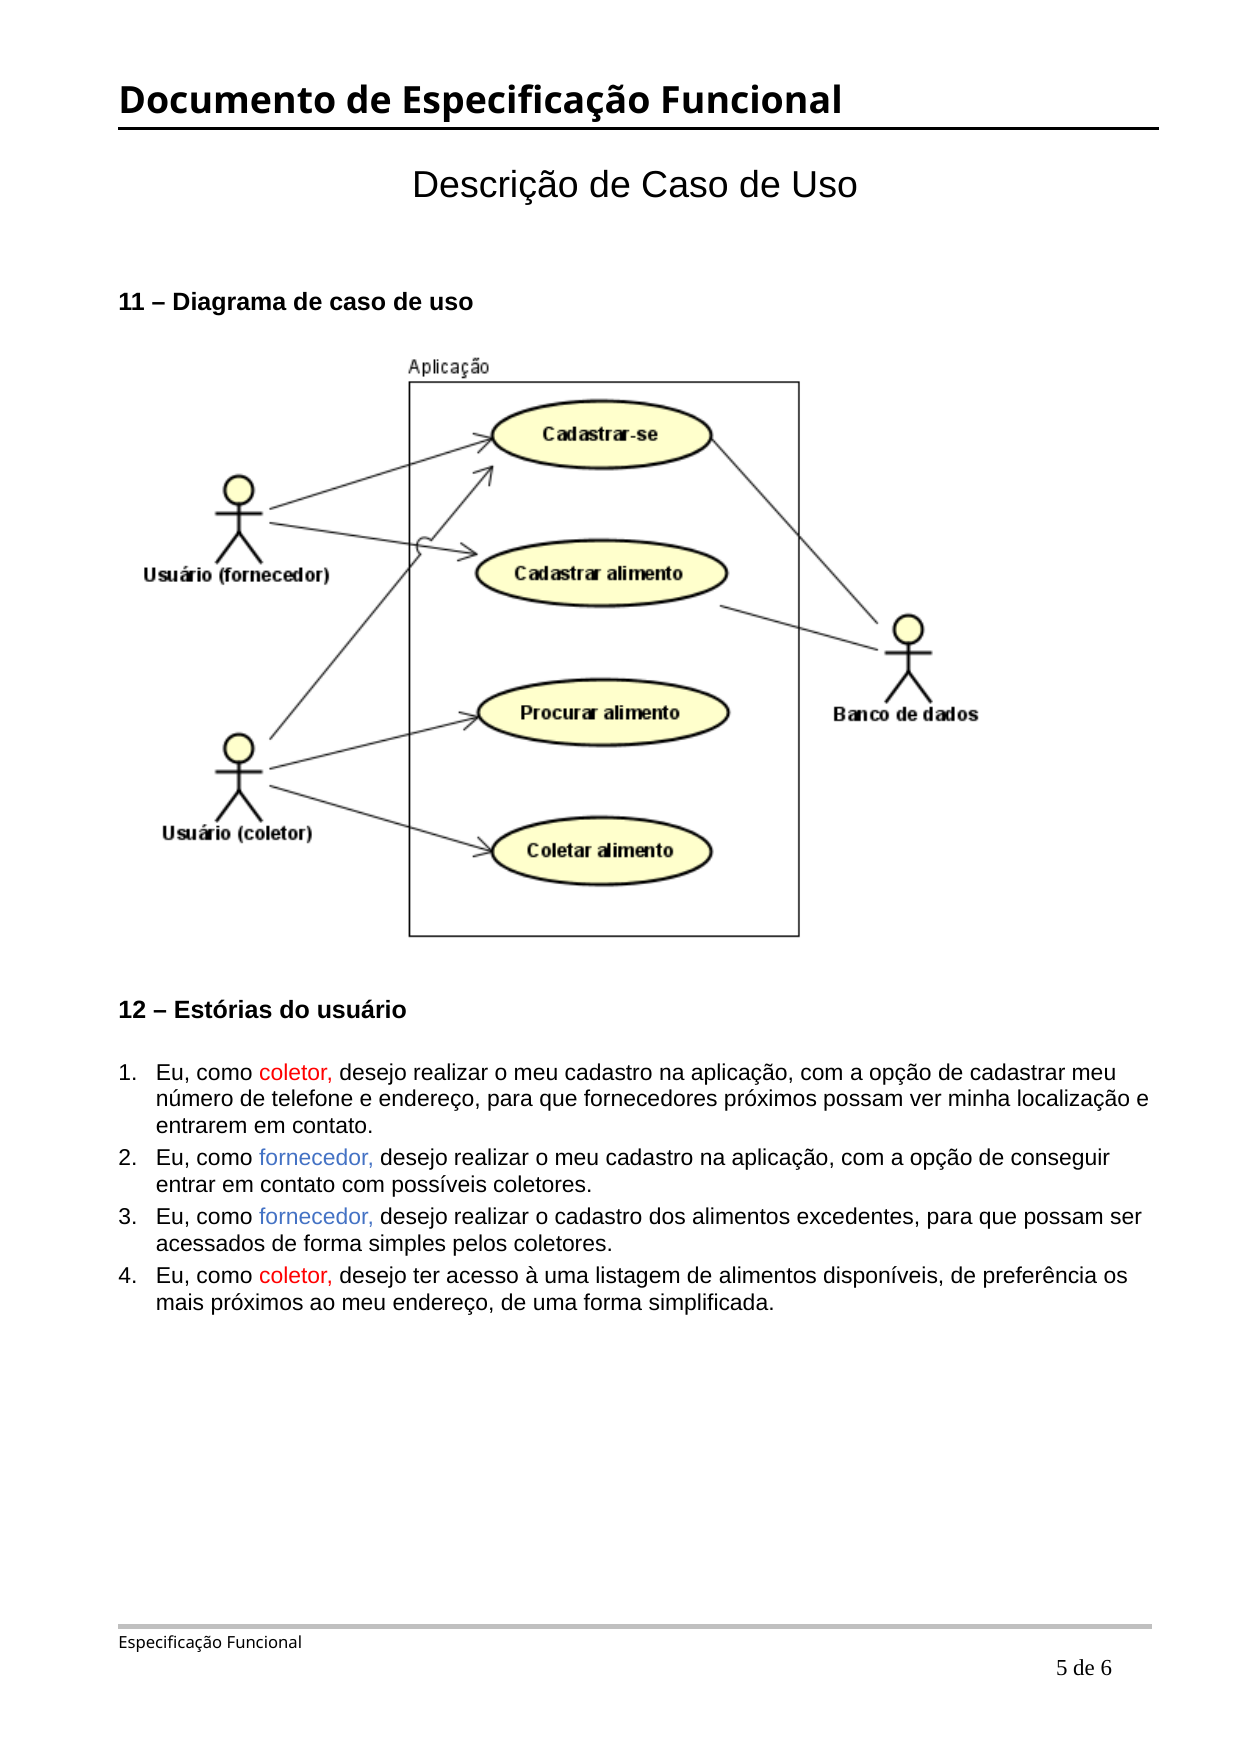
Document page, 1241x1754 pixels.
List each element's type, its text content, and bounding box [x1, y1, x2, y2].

list Eu, como coletor, desejo realizar o meu cadastro na aplicação, com a opção de cadastrar meu número de telefone e endereço, para que fornecedores próximos possam ver minha localização e entrarem em contato. [118, 1059, 1152, 1138]
subtitle 12 – Estórias do usuário [118, 995, 1152, 1024]
list Eu, como fornecedor, desejo realizar o meu cadastro na aplicação, com a opção de conseguir entrar em contato com possíveis coletores. [118, 1144, 1152, 1197]
list Eu, como fornecedor, desejo realizar o cadastro dos alimentos excedentes, para que possam ser acessados de forma simples pelos coletores. [118, 1203, 1152, 1256]
subtitle 11 – Diagrama de caso de uso [118, 287, 1152, 316]
list Eu, como coletor, desejo ter acesso à uma listagem de alimentos disponíveis, de preferência os mais próximos ao meu endereço, de uma forma simplificada. [118, 1262, 1152, 1315]
